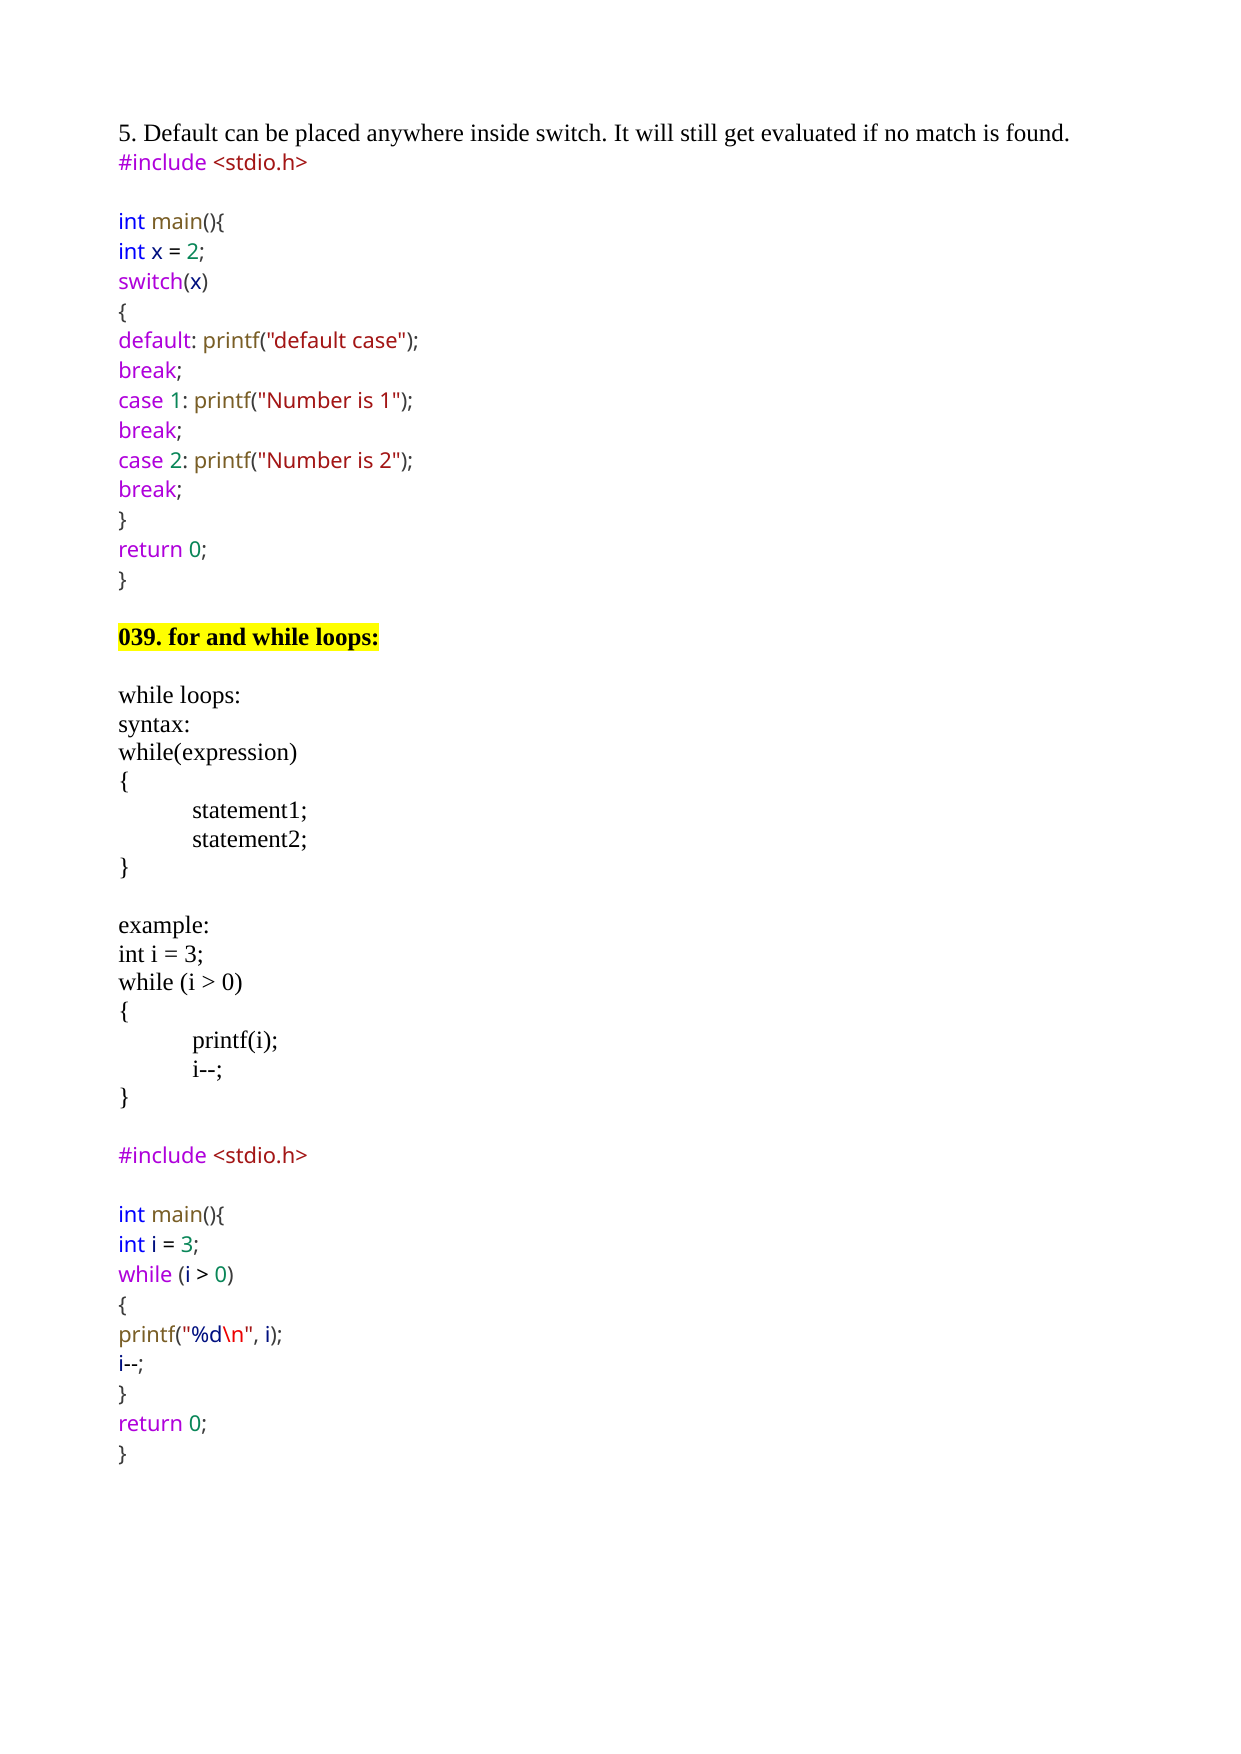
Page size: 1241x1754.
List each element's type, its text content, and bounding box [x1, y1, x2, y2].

text switch(x) [118, 266, 1122, 296]
text } [118, 1378, 1122, 1408]
text i--; [118, 1348, 1122, 1378]
text #include <stdio.h> [118, 147, 1122, 177]
text return 0; [118, 1408, 1122, 1438]
text } [118, 852, 1122, 881]
text { [118, 996, 1122, 1025]
text int i = 3; [118, 939, 1122, 967]
text while loops: [118, 680, 1122, 709]
text syntax: [118, 709, 1122, 737]
text while(expression) [118, 737, 1122, 766]
text int main(){ [118, 1199, 1122, 1229]
text case 2: printf("Number is 2"); [118, 445, 1122, 474]
text #include <stdio.h> [118, 1140, 1122, 1170]
text { [118, 1289, 1122, 1318]
text } [118, 1438, 1122, 1467]
text } [118, 504, 1122, 534]
text i--; [118, 1054, 1122, 1082]
text int main(){ [118, 206, 1122, 236]
text statement1; [118, 795, 1122, 824]
text } [118, 1082, 1122, 1111]
text break; [118, 355, 1122, 385]
text break; [118, 474, 1122, 504]
text 5. Default can be placed anywhere inside switch. It will still get evaluated if no match is found. [118, 118, 1122, 147]
text return 0; [118, 534, 1122, 564]
text example: [118, 910, 1122, 939]
text int i = 3; [118, 1229, 1122, 1259]
text { [118, 296, 1122, 326]
text printf("%d\n", i); [118, 1318, 1122, 1348]
text { [118, 766, 1122, 795]
text while (i > 0) [118, 1259, 1122, 1289]
text int x = 2; [118, 236, 1122, 266]
text case 1: printf("Number is 1"); [118, 385, 1122, 415]
text default: printf("default case"); [118, 326, 1122, 355]
text } [118, 564, 1122, 594]
text while (i > 0) [118, 967, 1122, 996]
text 039. for and while loops: [118, 622, 1122, 651]
text printf(i); [118, 1025, 1122, 1054]
text break; [118, 415, 1122, 445]
text statement2; [118, 824, 1122, 852]
